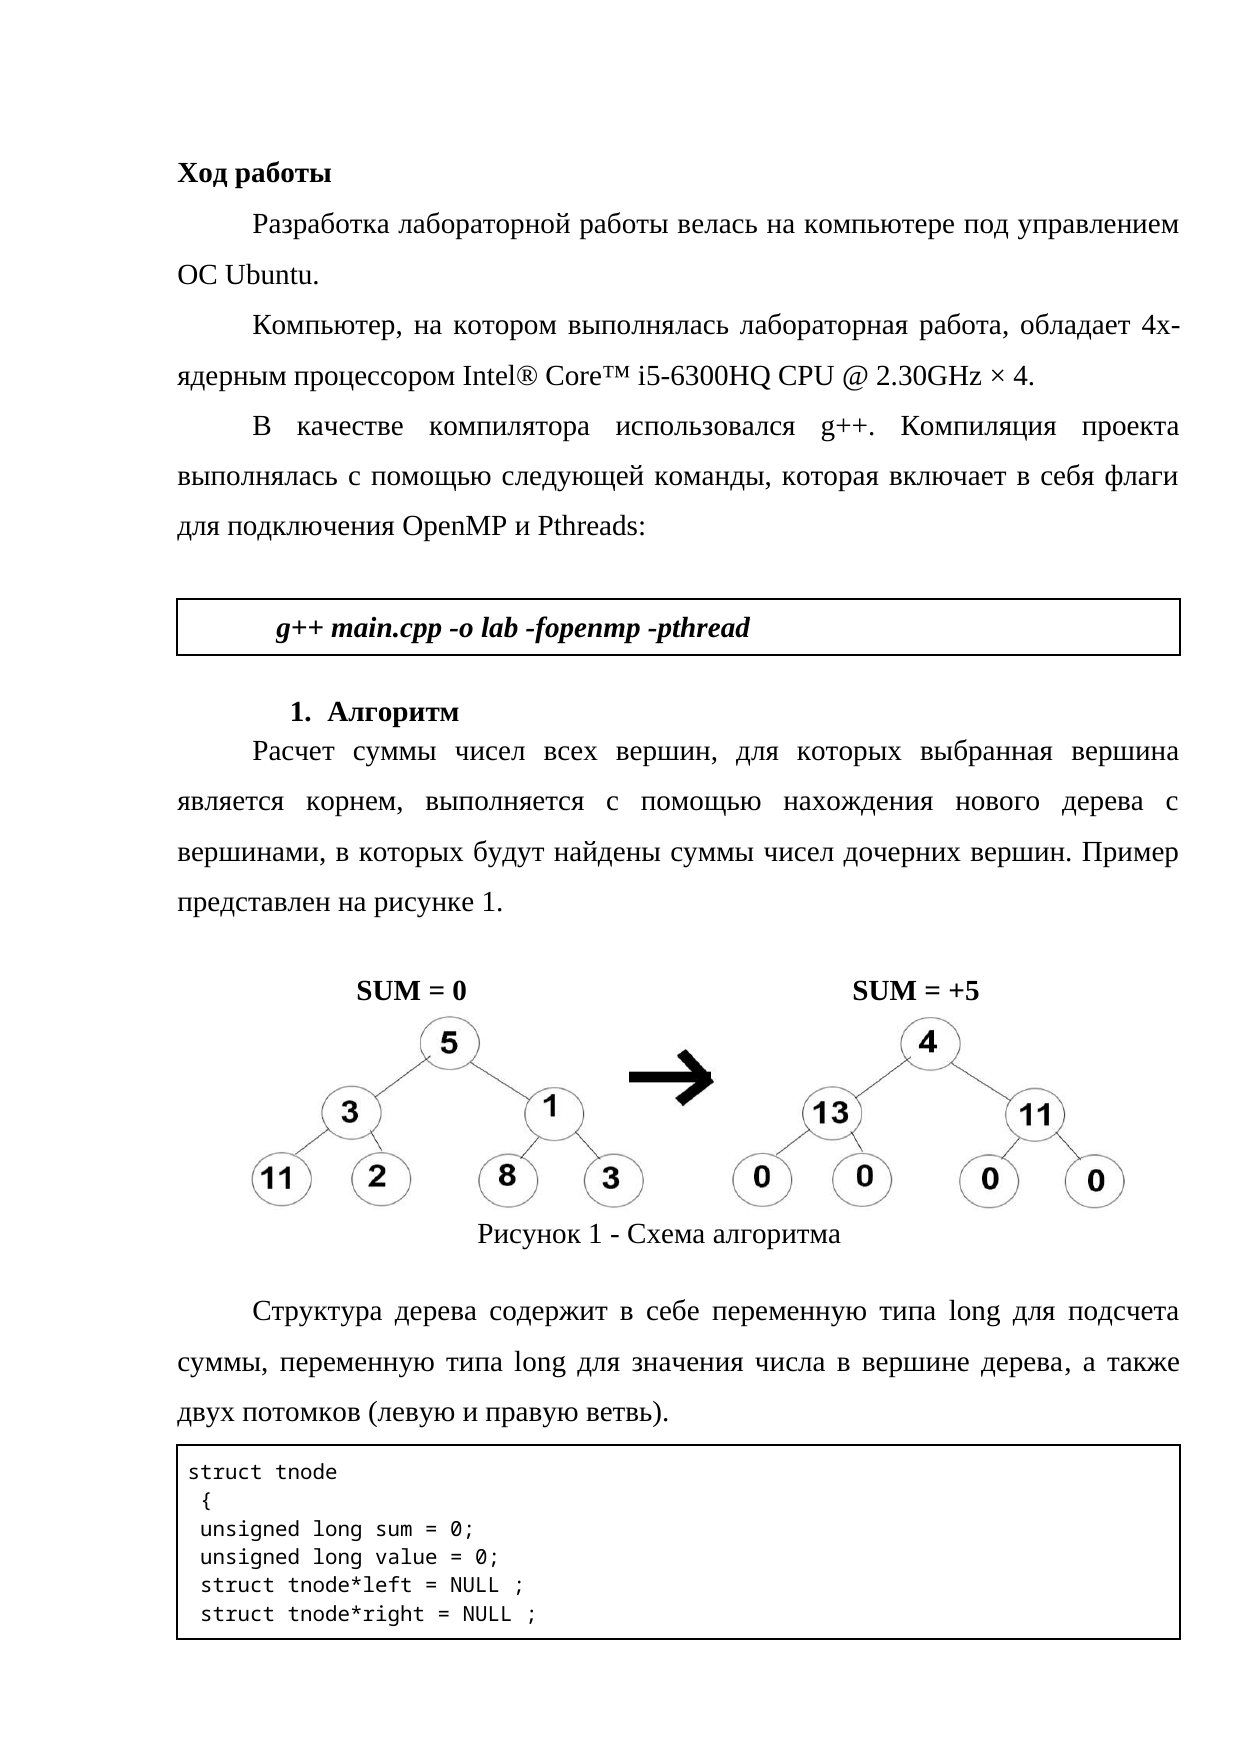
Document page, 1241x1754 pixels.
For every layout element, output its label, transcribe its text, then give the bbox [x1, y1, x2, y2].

list Алгоритм [289, 694, 1180, 728]
table_header g++ main.cpp -o lab -fopenmp -pthread [178, 600, 1179, 654]
text Рисунок 1 - Схема алгоритма [177, 1216, 1180, 1250]
subtitle Ход работы [177, 156, 1180, 189]
text Расчет суммы чисел всех вершин, для которых выбранная вершина является корнем, выполняется с помощью нахождения нового дерева с вершинами, в которых будут найдены суммы чисел дочерних вершин. Пример представлен на рисунке 1. [177, 733, 1180, 917]
text Структура дерева содержит в себе переменную типа long для подсчета суммы, переменную типа long для значения числа в вершине дерева, а также двух потомков (левую и правую ветвь). [177, 1293, 1180, 1428]
text Компьютер, на котором выполнялась лабораторная работа, обладает 4х-ядерным процессором Intel® Core™ i5-6300HQ CPU @ 2.30GHz × 4. [177, 307, 1180, 391]
text SUM = 0 SUM = +5 [177, 973, 1180, 1006]
text Разработка лабораторной работы велась на компьютере под управлением ОС Ubuntu. [177, 207, 1180, 291]
picture [230, 1011, 1126, 1211]
text В качестве компилятора использовался g++. Компиляция проекта выполнялась с помощью следующей команды, которая включает в себя флаги для подключения OpenMP и Pthreads: [177, 408, 1180, 542]
table_header struct tnode { unsigned long sum = 0; unsigned long value = 0; struct tnode*left = NULL ; struct tnode*right = NULL ; [178, 1446, 1179, 1638]
